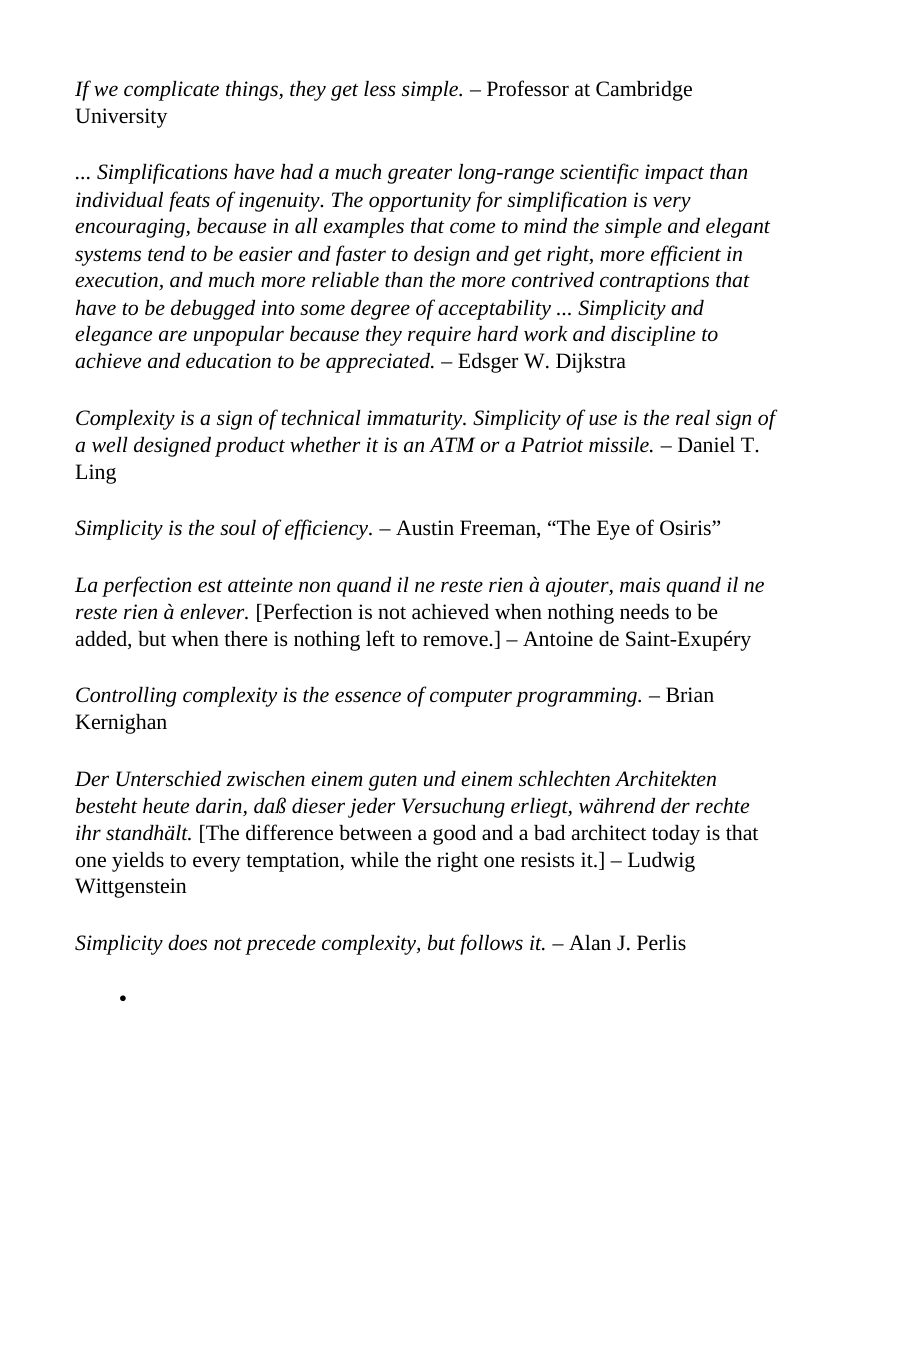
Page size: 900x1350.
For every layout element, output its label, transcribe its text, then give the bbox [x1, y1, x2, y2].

text If we complicate things, they get less simple. – Professor at Cambridge University [75, 75, 780, 129]
text Simplicity is the soul of efficiency. – Austin Freeman, “The Eye of Osiris” [75, 514, 780, 541]
text Der Unterschied zwischen einem guten und einem schlechten Architekten besteht heute darin, daß dieser jeder Versuchung erliegt, während der rechte ihr standhält. [The difference between a good and a bad architect today is that one yields to every temptation, while the right one resists it.] – Ludwig Wittgenstein [75, 764, 780, 899]
text La perfection est atteinte non quand il ne reste rien à ajouter, mais quand il ne reste rien à enlever. [Perfection is not achieved when nothing needs to be added, but when there is nothing left to remove.] – Antoine de Saint-Exupéry [75, 571, 780, 652]
text Simplicity does not precede complexity, but follows it. – Alan J. Perlis [75, 929, 780, 956]
text Complexity is a sign of technical immaturity. Simplicity of use is the real sign of a well designed product whether it is an ATM or a Patriot missile. – Daniel T. Ling [75, 404, 780, 485]
text Controlling complexity is the essence of computer programming. – Brian Kernighan [75, 681, 780, 735]
text ... Simplifications have had a much greater long-range scientific impact than individual feats of ingenuity. The opportunity for simplification is very encouraging, because in all examples that come to mind the simple and elegant systems tend to be easier and faster to design and get right, more efficient in execution, and much more reliable than the more contrived contraptions that have to be debugged into some degree of acceptability ... Simplicity and elegance are unpopular because they require hard work and discipline to achieve and education to be appreciated. – Edsger W. Dijkstra [75, 158, 780, 374]
